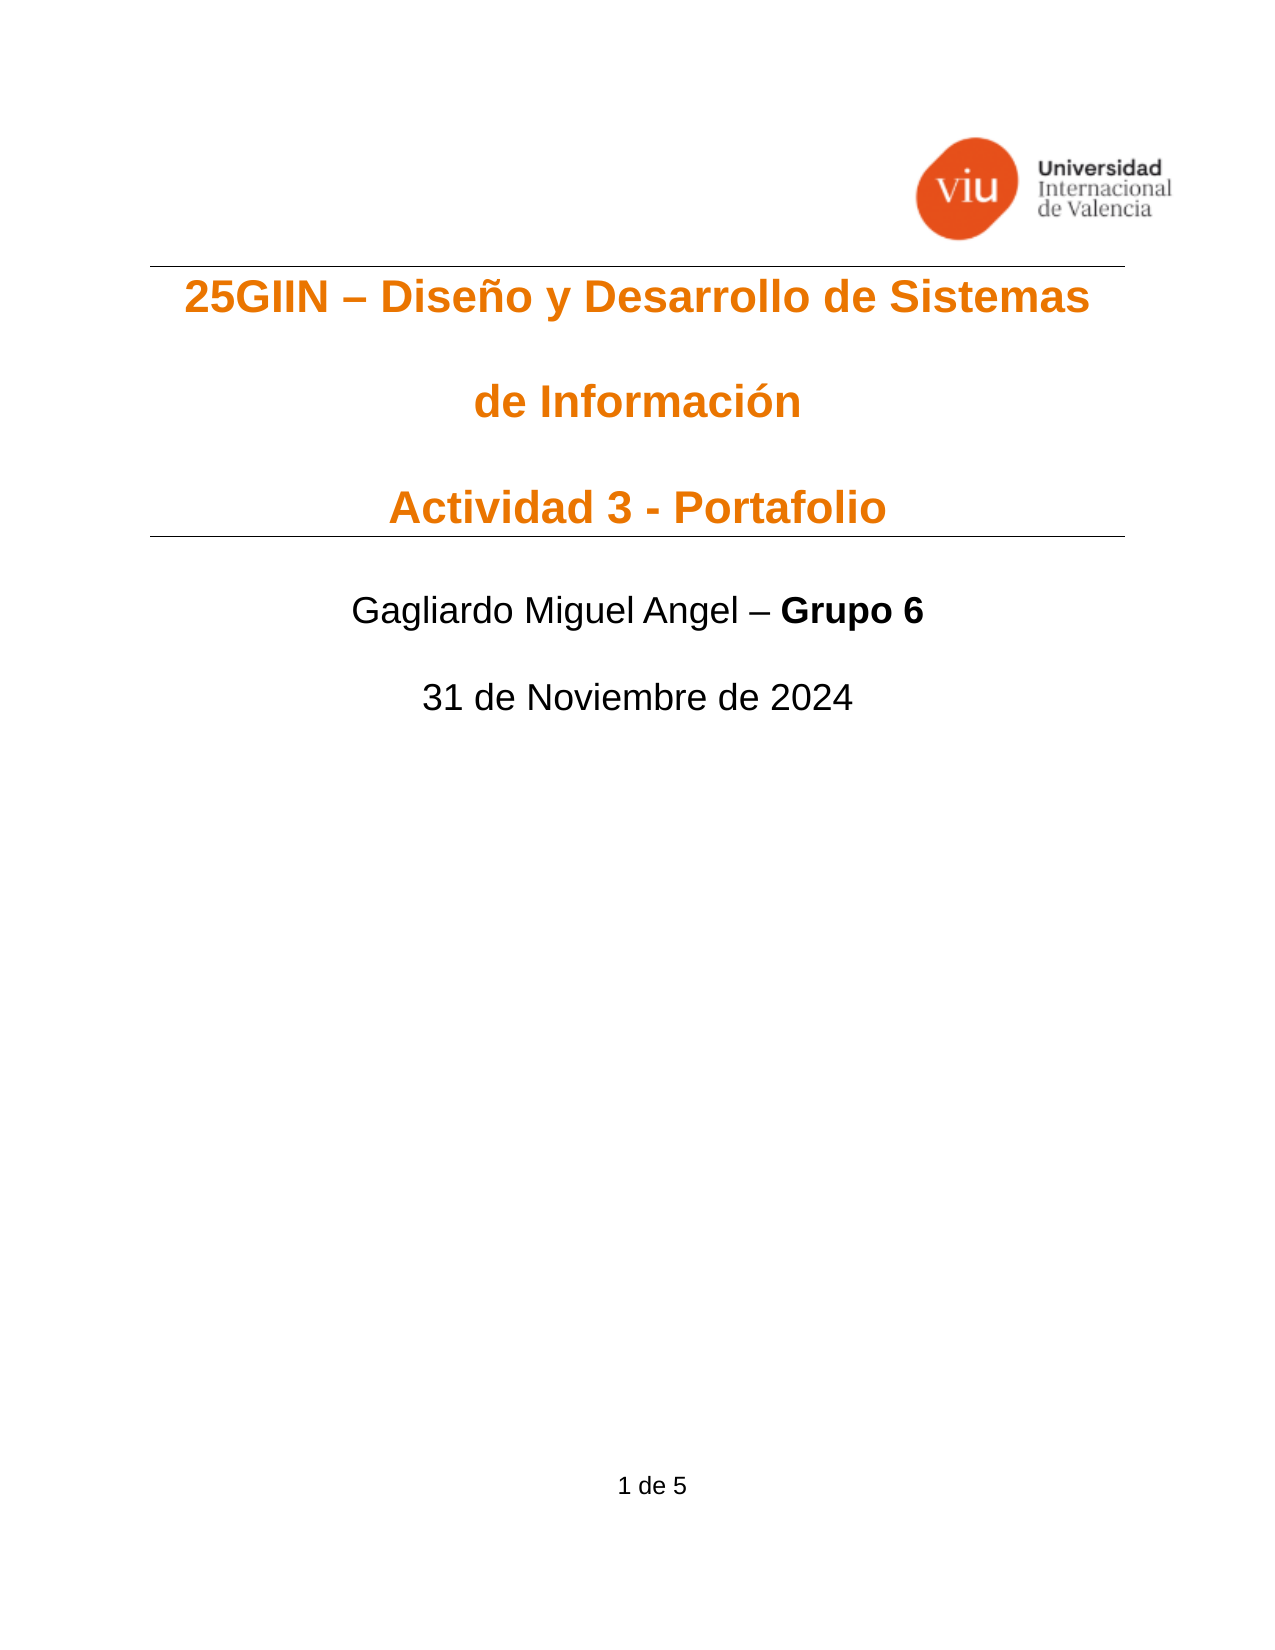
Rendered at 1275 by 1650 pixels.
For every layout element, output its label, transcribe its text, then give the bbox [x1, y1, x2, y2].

picture [913, 134, 1175, 245]
text 31 de Noviembre de 2024 [150, 675, 1125, 718]
text 25GIIN – Diseño y Desarrollo de Sistemas de Información [150, 267, 1125, 427]
text Gagliardo Miguel Angel – Grupo 6 [150, 589, 1125, 632]
text Actividad 3 - Portafolio [150, 477, 1125, 536]
